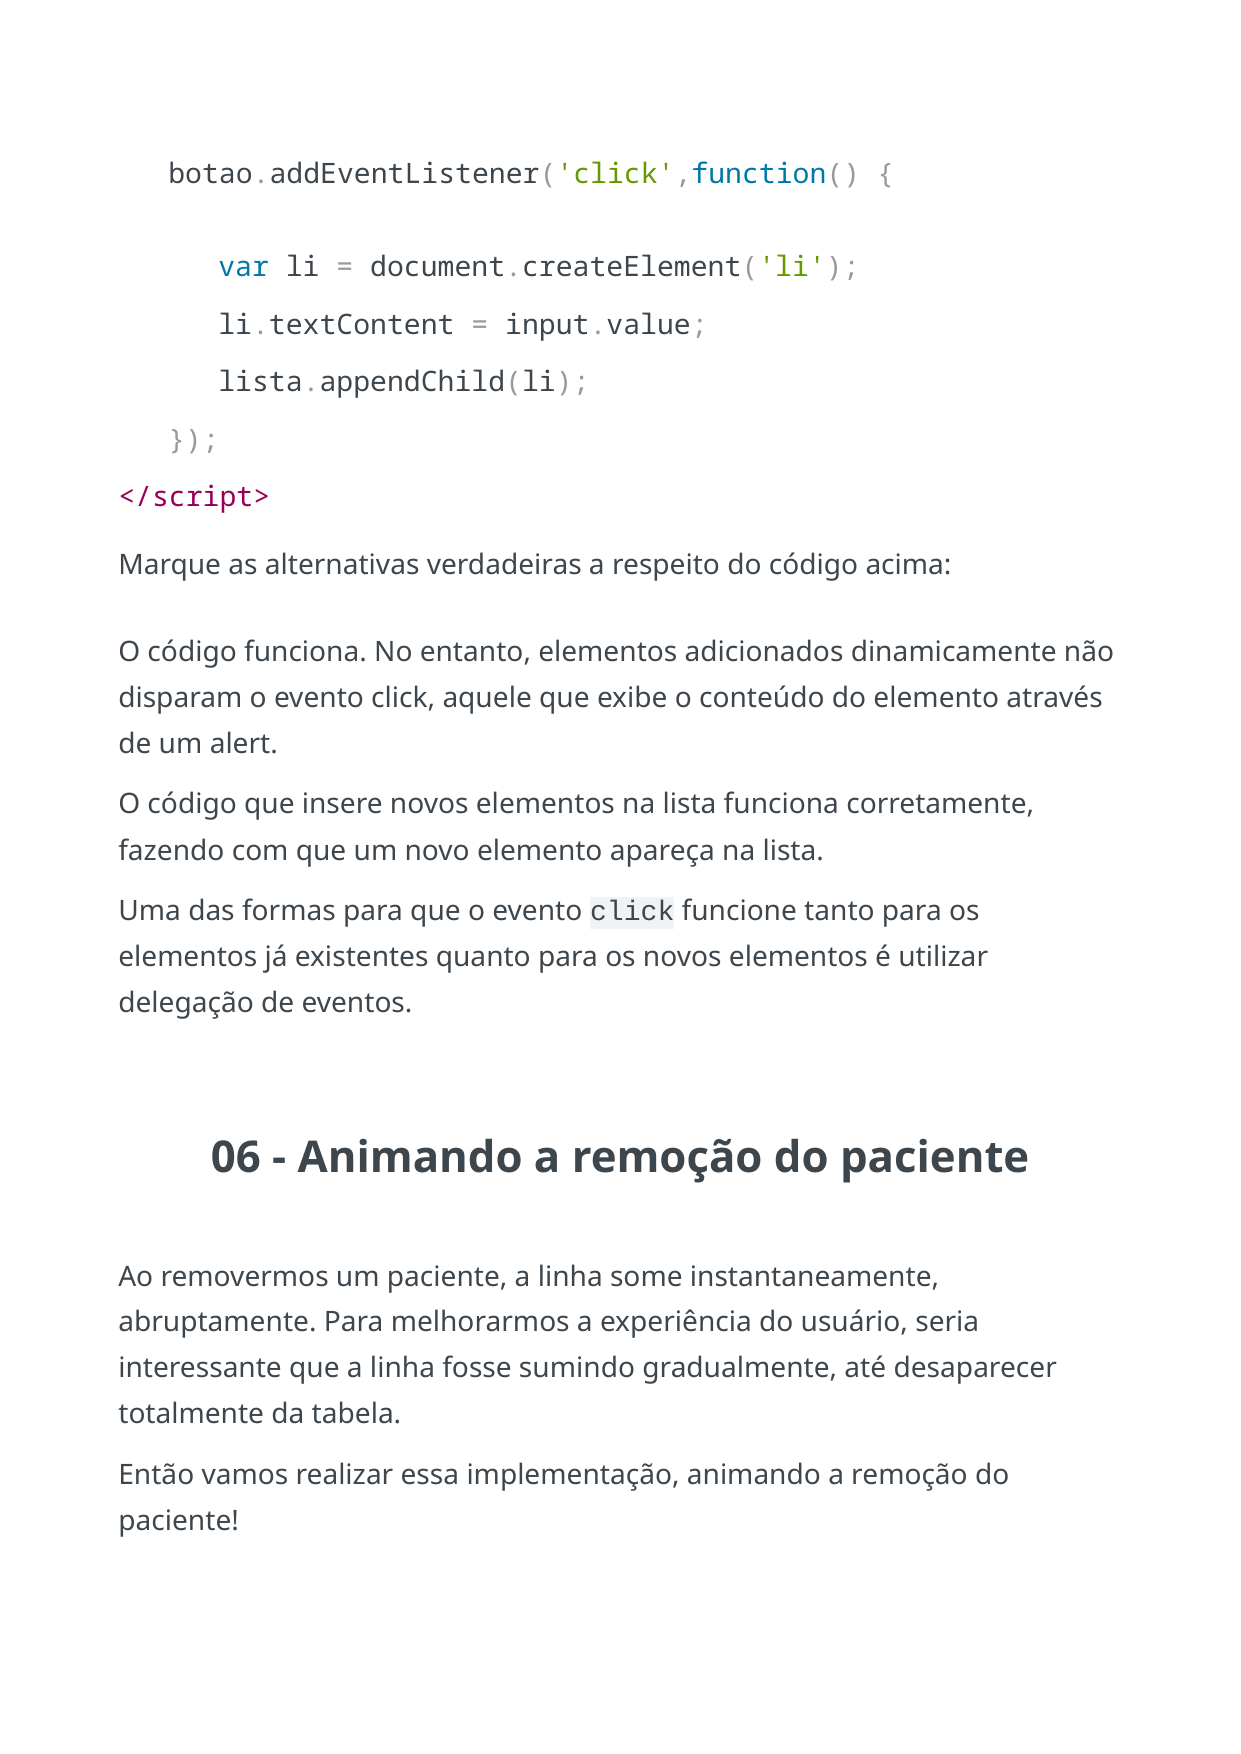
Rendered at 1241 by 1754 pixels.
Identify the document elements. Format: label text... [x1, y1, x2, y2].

text botao.addEventListener('click',function() { [118, 153, 1122, 192]
text }); [118, 419, 1122, 457]
text var li = document.createElement('li'); [118, 246, 1122, 285]
subtitle Marque as alternativas verdadeiras a respeito do código acima: [118, 534, 1122, 582]
subtitle 06 - Animando a remoção do paciente [118, 1126, 1122, 1185]
text lista.appendChild(li); [118, 361, 1122, 400]
text Ao removermos um paciente, a linha some instantaneamente, abruptamente. Para melhorarmos a experiência do usuário, seria interessante que a linha fosse sumindo gradualmente, até desaparecer totalmente da tabela. [118, 1256, 1122, 1432]
text </script> [118, 476, 1122, 515]
text Uma das formas para que o evento click funcione tanto para os elementos já existentes quanto para os novos elementos é utilizar delegação de eventos. [118, 890, 1122, 1021]
text Então vamos realizar essa implementação, animando a remoção do paciente! [118, 1454, 1122, 1538]
text O código funciona. No entanto, elementos adicionados dinamicamente não disparam o evento click, aquele que exibe o conteúdo do elemento através de um alert. [118, 631, 1122, 762]
text O código que insere novos elementos na lista funciona corretamente, fazendo com que um novo elemento apareça na lista. [118, 784, 1122, 868]
text li.textContent = input.value; [118, 304, 1122, 342]
